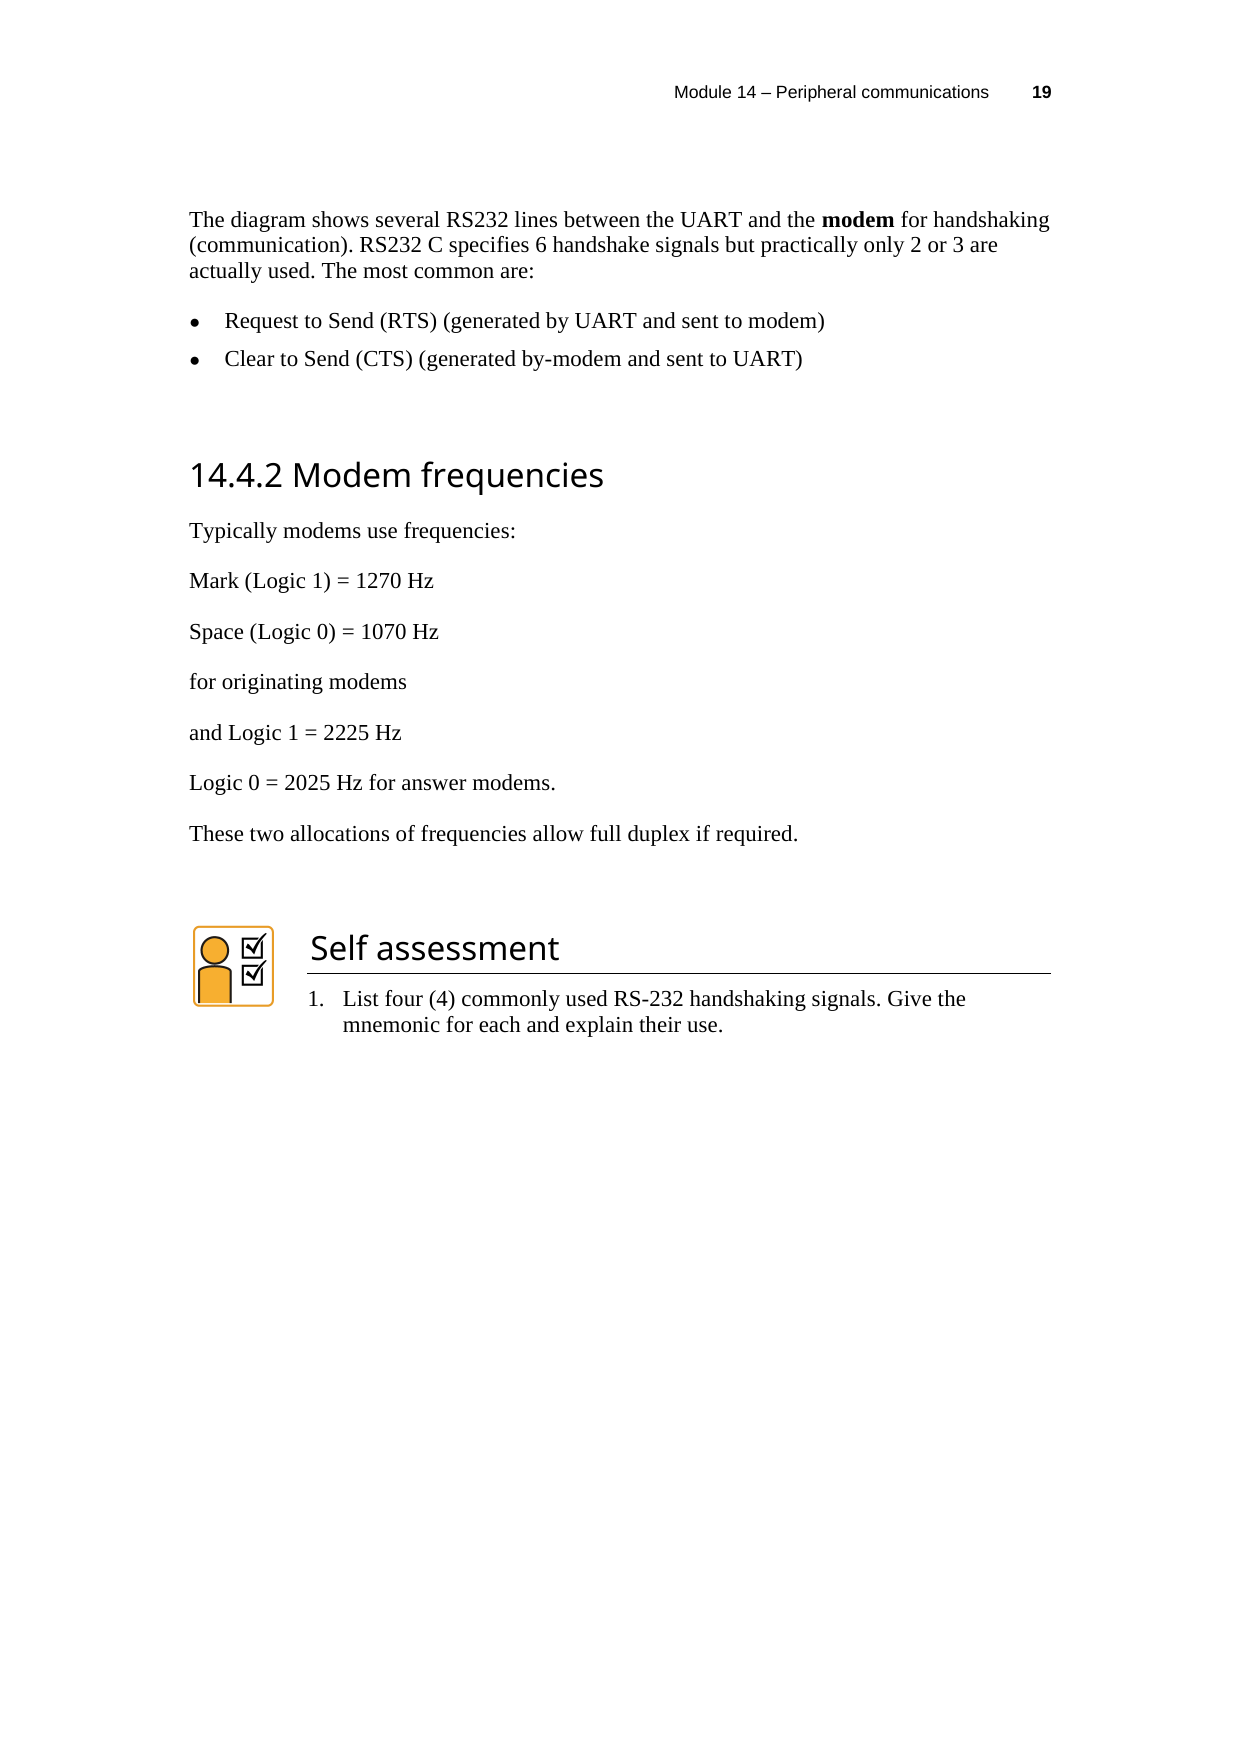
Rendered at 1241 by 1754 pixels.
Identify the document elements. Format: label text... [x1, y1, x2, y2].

subtitle Modem frequencies [189, 451, 1051, 497]
text Logic 0 = 2025 Hz for answer modems. [189, 770, 1051, 796]
text and Logic 1 = 2225 Hz [189, 719, 1051, 745]
text Mark (Logic 1) = 1270 Hz [189, 568, 1051, 593]
picture [188, 921, 278, 1011]
table_header Self assessment List four (4) commonly used RS-232 handshaking signals. Give the mnemonic for each and explain their use. [307, 974, 1051, 1037]
table_header Self assessment List four (4) commonly used RS-232 handshaking signals. Give the mnemonic for each and explain their use. [307, 922, 1051, 973]
table_header [189, 922, 307, 1037]
text Space (Logic 0) = 1070 Hz [189, 618, 1051, 644]
text The diagram shows several RS232 lines between the UART and the modem for handshaking (communication). RS232 C specifies 6 handshake signals but practically only 2 or 3 are actually used. The most common are: [189, 207, 1051, 283]
list Clear to Send (CTS) (generated by-modem and sent to UART) [189, 346, 1051, 397]
list Request to Send (RTS) (generated by UART and sent to modem) [189, 308, 1051, 334]
text These two allocations of frequencies allow full duplex if required. [189, 821, 1051, 846]
text Typically modems use frequencies: [189, 517, 1051, 543]
text for originating modems [189, 669, 1051, 694]
